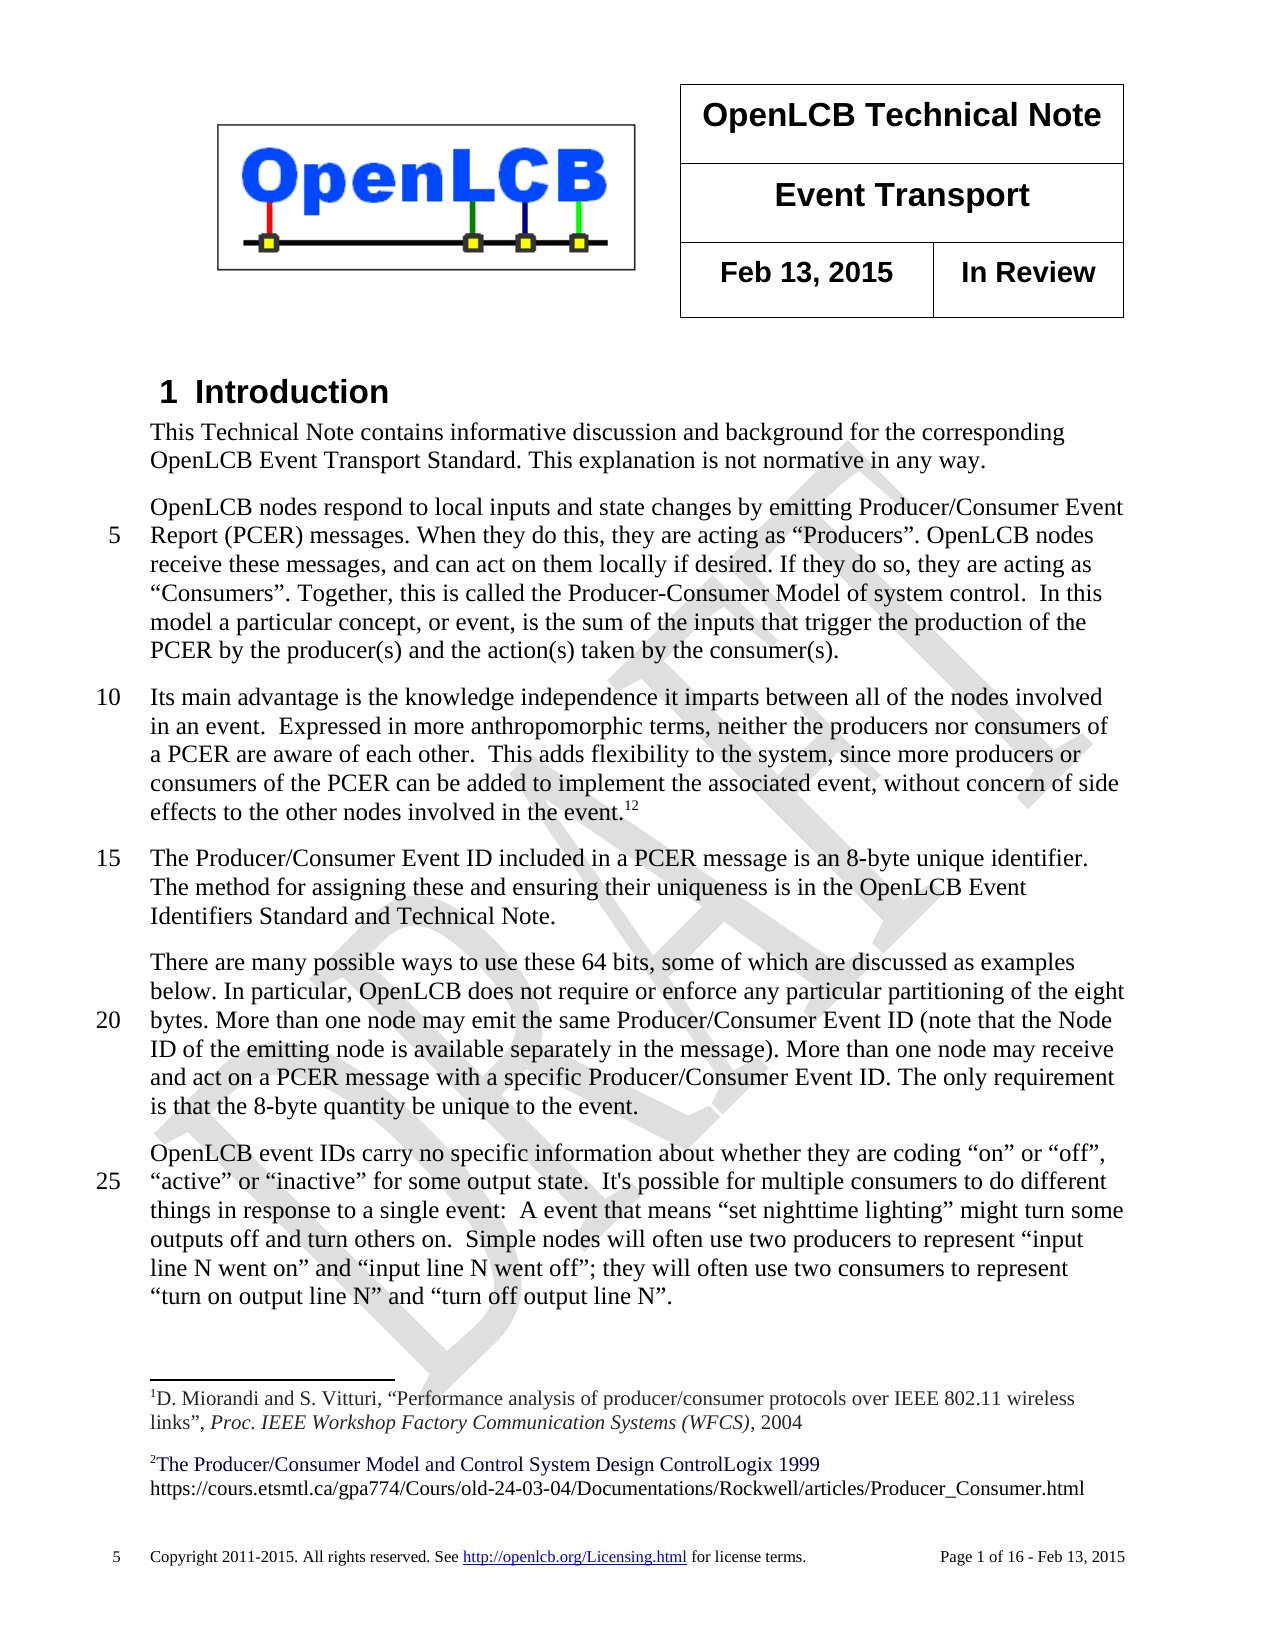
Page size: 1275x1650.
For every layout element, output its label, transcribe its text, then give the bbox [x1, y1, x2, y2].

text Its main advantage is the knowledge independence it imparts between all of the nodes involved in an event. Expressed in more anthropomorphic terms, neither the producers nor consumers of a PCER are aware of each other. This adds flexibility to the system, since more producers or consumers of the PCER can be added to implement the associated event, without concern of side effects to the other nodes involved in the event. [687, 682, 1125, 826]
text Its main advantage is the knowledge independence it imparts between all of the nodes involved in an event. Expressed in more anthropomorphic terms, neither the producers nor consumers of a PCER are aware of each other. This adds flexibility to the system, since more producers or consumers of the PCER can be added to implement the associated event, without concern of side effects to the other nodes involved in the event. [150, 682, 787, 826]
text OpenLCB event IDs carry no specific information about whether they are coding “on” or “off”, “active” or “inactive” for some output state. It's possible for multiple consumers to do different things in response to a single event: A event that means “set nighttime lighting” might turn some outputs off and turn others on. Simple nodes will often use two producers to represent “input line N went on” and “input line N went off”; they will often use two consumers to represent “turn on output line N” and “turn off output line N”. [236, 1138, 494, 1310]
text OpenLCB event IDs carry no specific information about whether they are coding “on” or “off”, “active” or “inactive” for some output state. It's possible for multiple consumers to do different things in response to a single event: A event that means “set nighttime lighting” might turn some outputs off and turn others on. Simple nodes will often use two producers to represent “input line N went on” and “input line N went off”; they will often use two consumers to represent “turn on output line N” and “turn off output line N”. [439, 1138, 1125, 1310]
text D. Miorandi and S. Vitturi, “Performance analysis of producer/consumer protocols over IEEE 802.11 wireless links”, Proc. IEEE Workshop Factory Communication Systems (WFCS), 2004 [150, 1386, 1125, 1434]
text OpenLCB nodes respond to local inputs and state changes by emitting Producer/Consumer Event Report (PCER) messages. When they do this, they are acting as “Producers”. OpenLCB nodes receive these messages, and can act on them locally if desired. If they do so, they are acting as “Consumers”. Together, this is called the Producer-Consumer Model of system control. In this model a particular concept, or event, is the sum of the inputs that trigger the production of the PCER by the producer(s) and the action(s) taken by the consumer(s). [817, 492, 1125, 664]
subtitle Introduction [150, 372, 1125, 410]
text The Producer/Consumer Event ID included in a PCER message is an 8-byte unique identifier. The method for assigning these and ensuring their uniqueness is in the OpenLCB Event Identifiers Standard and Technical Note. [848, 843, 1125, 930]
text OpenLCB event IDs carry no specific information about whether they are coding “on” or “off”, “active” or “inactive” for some output state. It's possible for multiple consumers to do different things in response to a single event: A event that means “set nighttime lighting” might turn some outputs off and turn others on. Simple nodes will often use two producers to represent “input line N went on” and “input line N went off”; they will often use two consumers to represent “turn on output line N” and “turn off output line N”. [150, 1138, 364, 1310]
text There are many possible ways to use these 64 bits, some of which are discussed as examples below. In particular, OpenLCB does not require or enforce any particular partitioning of the eight bytes. More than one node may emit the same Producer/Consumer Event ID (note that the Node ID of the emitting node is available separately in the message). More than one node may receive and act on a PCER message with a specific Producer/Consumer Event ID. The only requirement is that the 8-byte quantity be unique to the event. [503, 947, 1125, 1120]
text The Producer/Consumer Event ID included in a PCER message is an 8-byte unique identifier. The method for assigning these and ensuring their uniqueness is in the OpenLCB Event Identifiers Standard and Technical Note. [150, 843, 616, 930]
picture [216, 123, 637, 272]
text The Producer/Consumer Model and Control System Design ControlLogix 1999 https://cours.etsmtl.ca/gpa774/Cours/old-24-03-04/Documentations/Rockwell/articles/Producer_Consumer.html [150, 1452, 1125, 1500]
text There are many possible ways to use these 64 bits, some of which are discussed as examples below. In particular, OpenLCB does not require or enforce any particular partitioning of the eight bytes. More than one node may emit the same Producer/Consumer Event ID (note that the Node ID of the emitting node is available separately in the message). More than one node may receive and act on a PCER message with a specific Producer/Consumer Event ID. The only requirement is that the 8-byte quantity be unique to the event. [150, 947, 484, 1120]
text This Technical Note contains informative discussion and background for the corresponding OpenLCB Event Transport Standard. This explanation is not normative in any way. [150, 417, 1125, 474]
text OpenLCB nodes respond to local inputs and state changes by emitting Producer/Consumer Event Report (PCER) messages. When they do this, they are acting as “Producers”. OpenLCB nodes receive these messages, and can act on them locally if desired. If they do so, they are acting as “Consumers”. Together, this is called the Producer-Consumer Model of system control. In this model a particular concept, or event, is the sum of the inputs that trigger the production of the PCER by the producer(s) and the action(s) taken by the consumer(s). [150, 492, 926, 664]
text The Producer/Consumer Event ID included in a PCER message is an 8-byte unique identifier. The method for assigning these and ensuring their uniqueness is in the OpenLCB Event Identifiers Standard and Technical Note. [576, 843, 701, 930]
text The Producer/Consumer Event ID included in a PCER message is an 8-byte unique identifier. The method for assigning these and ensuring their uniqueness is in the OpenLCB Event Identifiers Standard and Technical Note. [663, 843, 882, 930]
text There are many possible ways to use these 64 bits, some of which are discussed as examples below. In particular, OpenLCB does not require or enforce any particular partitioning of the eight bytes. More than one node may emit the same Producer/Consumer Event ID (note that the Node ID of the emitting node is available separately in the message). More than one node may receive and act on a PCER message with a specific Producer/Consumer Event ID. The only requirement is that the 8-byte quantity be unique to the event. [368, 947, 515, 1075]
